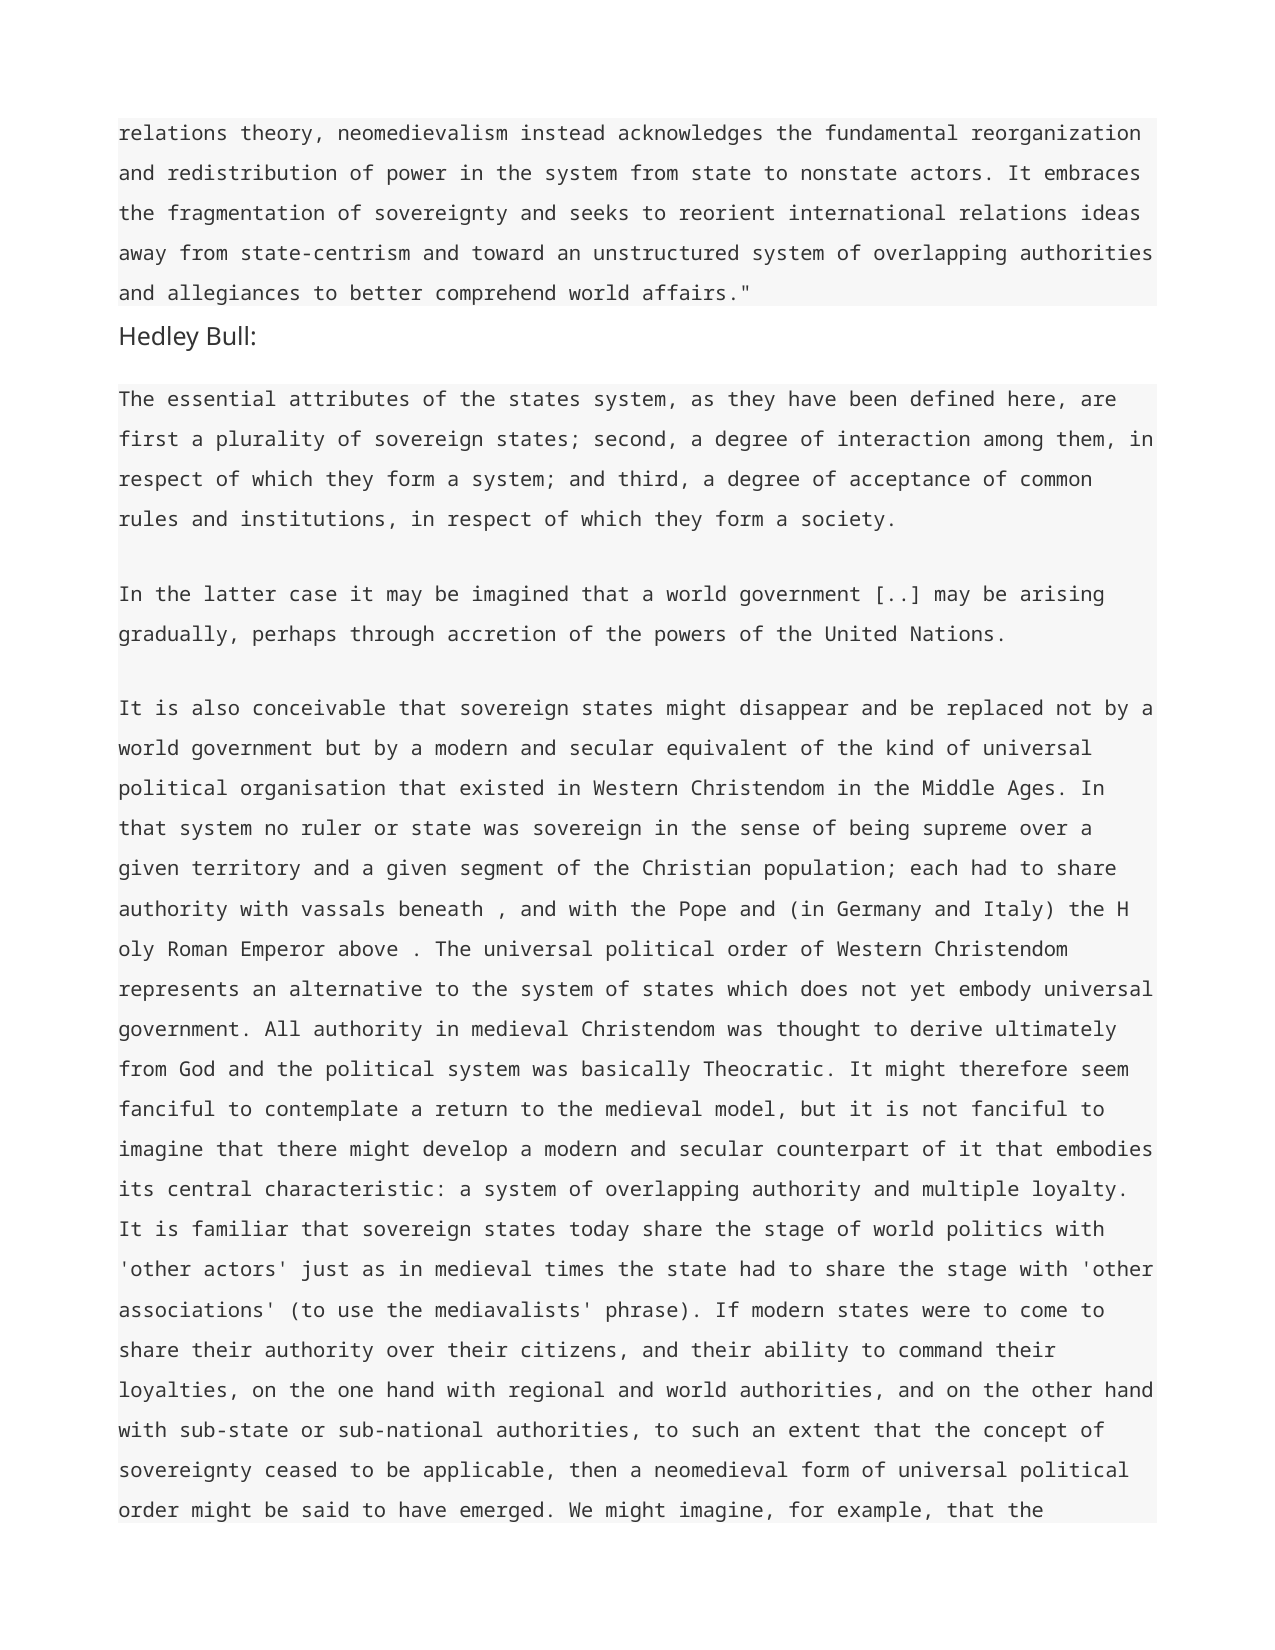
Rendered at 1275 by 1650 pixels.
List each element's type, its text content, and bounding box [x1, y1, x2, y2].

text Hedley Bull: [118, 319, 1157, 353]
text relations theory, neomedievalism instead acknowledges the fundamental reorganization and redistribution of power in the system from state to nonstate actors. It embraces the fragmentation of sovereignty and seeks to reorient international relations ideas away from state-centrism and toward an unstructured system of overlapping authorities and allegiances to better comprehend world affairs." [118, 118, 1157, 306]
text The essential attributes of the states system, as they have been defined here, are first a plurality of sovereign states; second, a degree of interaction among them, in respect of which they form a system; and third, a degree of acceptance of common rules and institutions, in respect of which they form a society. [118, 384, 1157, 532]
text In the latter case it may be imagined that a world government [..] may be arising gradually, perhaps through accretion of the powers of the United Nations. [118, 579, 1157, 647]
text It is also conceivable that sovereign states might disappear and be replaced not by a world government but by a modern and secular equivalent of the kind of universal political organisation that existed in Western Christendom in the Middle Ages. In that system no ruler or state was sovereign in the sense of being supreme over a given territory and a given segment of the Christian population; each had to share authority with vassals beneath , and with the Pope and (in Germany and Italy) the H oly Roman Emperor above . The universal political order of Western Christendom represents an alternative to the system of states which does not yet embody universal govern­ment. All authority in medieval Christendom was thought to derive ultimately from God and the political system was basically Theocratic. It might therefore seem fanciful to contemplate a return to the medieval model, but it is not fanciful to imagine that there might develop a modern and secular counterpart of it that embodies its central characteristic: a system of overlapping authority and multiple loyalty. It is familiar that sovereign states today share the stage of world politics with 'other actors' just as in medieval times the state had to share the stage with 'other associations' (to use the mediavalists' phrase). If modern states were to come to share their authority over their citizens, and their ability to command their loyalties, on the one hand with regional and world authorities, and on the other hand with sub-state or sub-national authorities, to such an extent that the concept of sovereignty ceased to be applicable, then a neo­medieval form of universal political order might be said to have emerged. We might imagine, for example, that the [118, 694, 1157, 1523]
